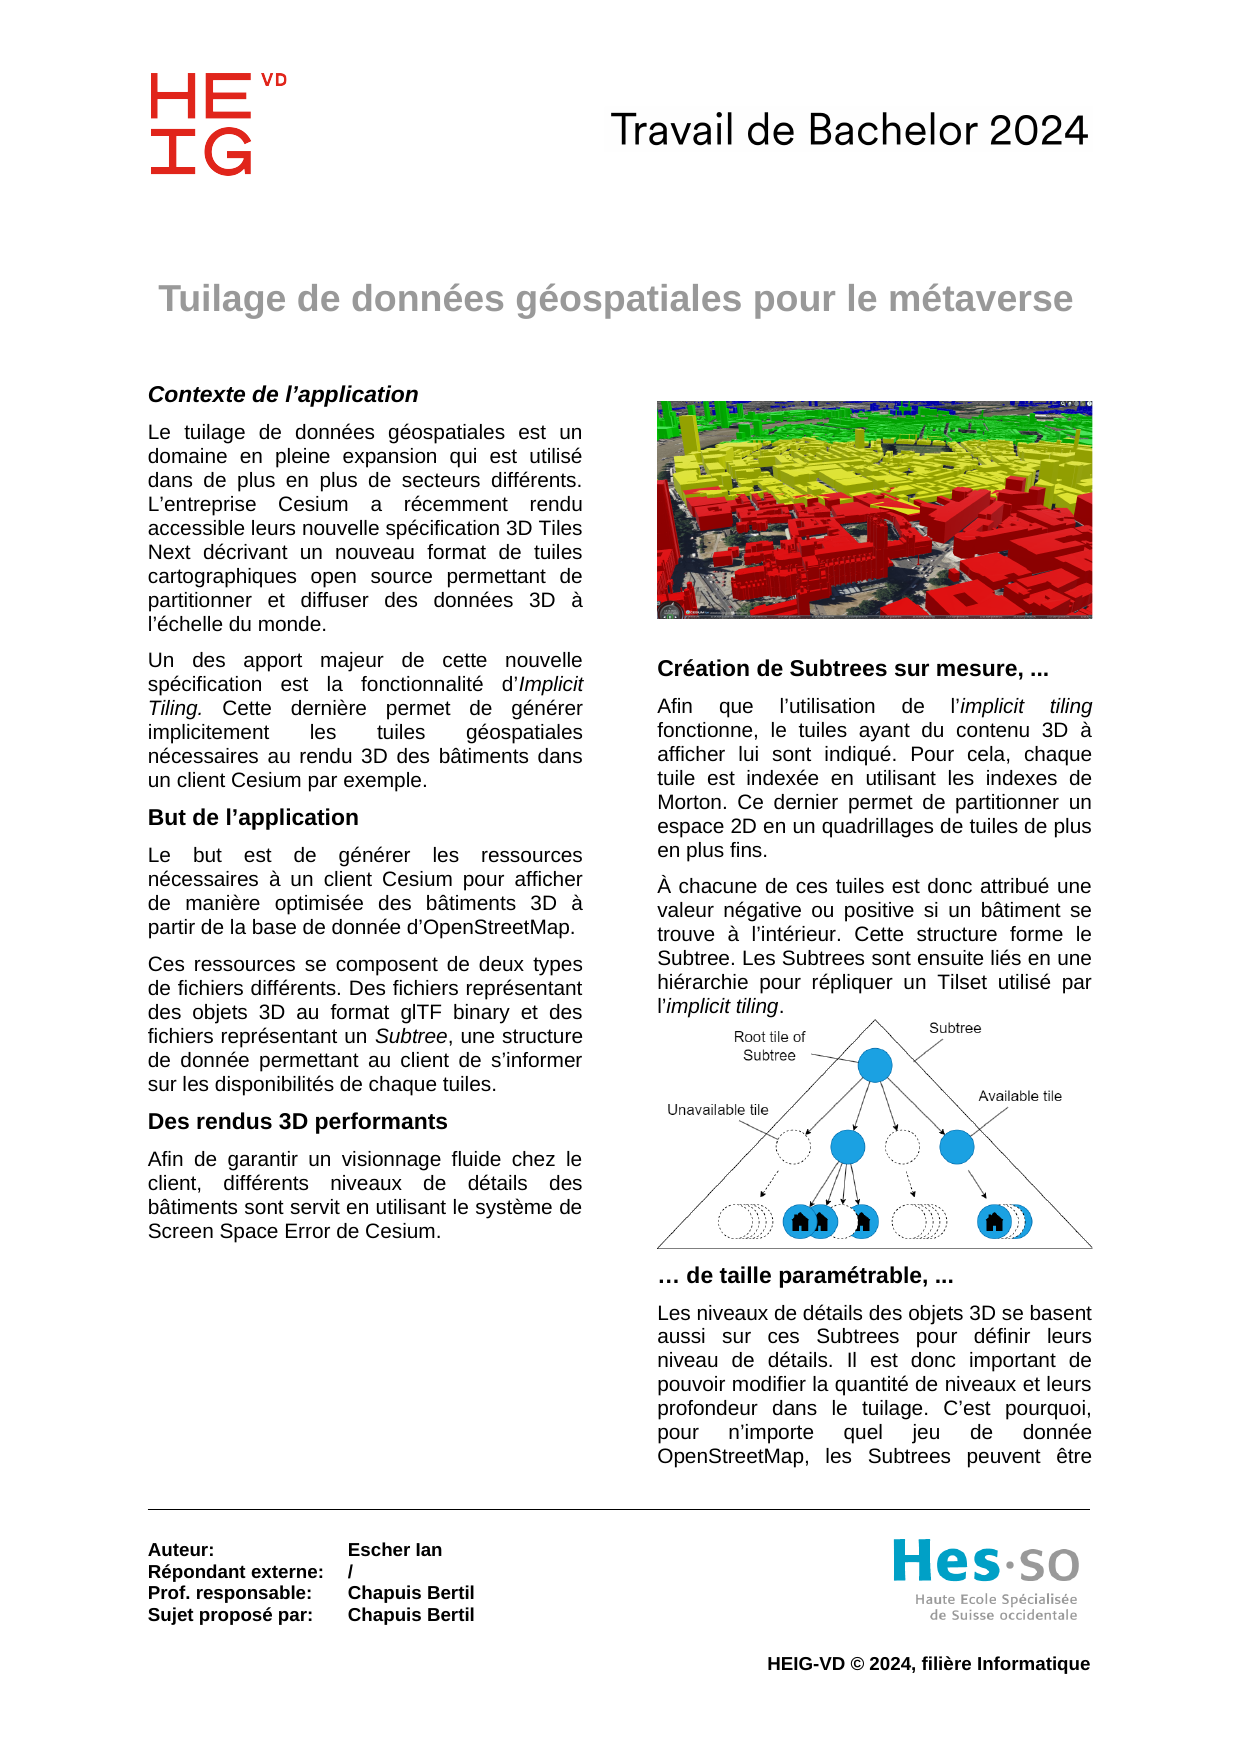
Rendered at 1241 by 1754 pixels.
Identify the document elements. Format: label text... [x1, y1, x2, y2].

text Ces ressources se composent de deux types de fichiers différents. Des fichiers représentant des objets 3D au format glTF binary et des fichiers représentant un Subtree, une structure de donnée permettant au client de s’informer sur les disponibilités de chaque tuiles. [148, 952, 583, 1095]
text Un des apport majeur de cette nouvelle spécification est la fonctionnalité d’Implicit Tiling. Cette dernière permet de générer implicitement les tuiles géospatiales nécessaires au rendu 3D des bâtiments dans un client Cesium par exemple. [148, 648, 583, 792]
text Le tuilage de données géospatiales est un domaine en pleine expansion qui est utilisé dans de plus en plus de secteurs différents. L’entreprise Cesium a récemment rendu accessible leurs nouvelle spécification 3D Tiles Next décrivant un nouveau format de tuiles cartographiques open source permettant de partitionner et diffuser des données 3D à l’échelle du monde. [148, 420, 583, 636]
text Le but est de générer les ressources nécessaires à un client Cesium pour afficher de manière optimisée des bâtiments 3D à partir de la base de donnée d’OpenStreetMap. [148, 843, 583, 939]
text Afin que l’utilisation de l’implicit tiling fonctionne, le tuiles ayant du contenu 3D à afficher lui sont indiqué. Pour cela, chaque tuile est indexée en utilisant les indexes de Morton. Ce dernier permet de partitionner un espace 2D en un quadrillages de tuiles de plus en plus fins. [657, 694, 1092, 862]
picture [604, 106, 1093, 152]
text Afin de garantir un visionnage fluide chez le client, différents niveaux de détails des bâtiments sont servit en utilisant le système de Screen Space Error de Cesium. [148, 1147, 583, 1242]
text Les niveaux de détails des objets 3D se basent aussi sur ces Subtrees pour définir leurs niveau de détails. Il est donc important de pouvoir modifier la quantité de niveaux et leurs profondeur dans le tuilage. C’est pourquoi, pour n’importe quel jeu de donnée OpenStreetMap, les Subtrees peuvent être [657, 1300, 1092, 1468]
picture [893, 1539, 1079, 1620]
picture [151, 73, 287, 176]
text But de l’application [148, 804, 583, 831]
text Des rendus 3D performants [148, 1108, 583, 1134]
table_header Tuilage de données géospatiales pour le métaverse [136, 264, 1096, 332]
text … de taille paramétrable, ... [657, 1249, 1092, 1288]
picture [657, 401, 1093, 619]
text À chacune de ces tuiles est donc attribué une valeur négative ou positive si un bâtiment se trouve à l’intérieur. Cette structure forme le Subtree. Les Subtrees sont ensuite liés en une hiérarchie pour répliquer un Tilset utilisé par l’implicit tiling. [657, 874, 1092, 1018]
text Contexte de l’application [148, 381, 583, 407]
picture [906, 1539, 918, 1554]
text Création de Subtrees sur mesure, ... [657, 655, 1092, 682]
picture [657, 1018, 1093, 1249]
